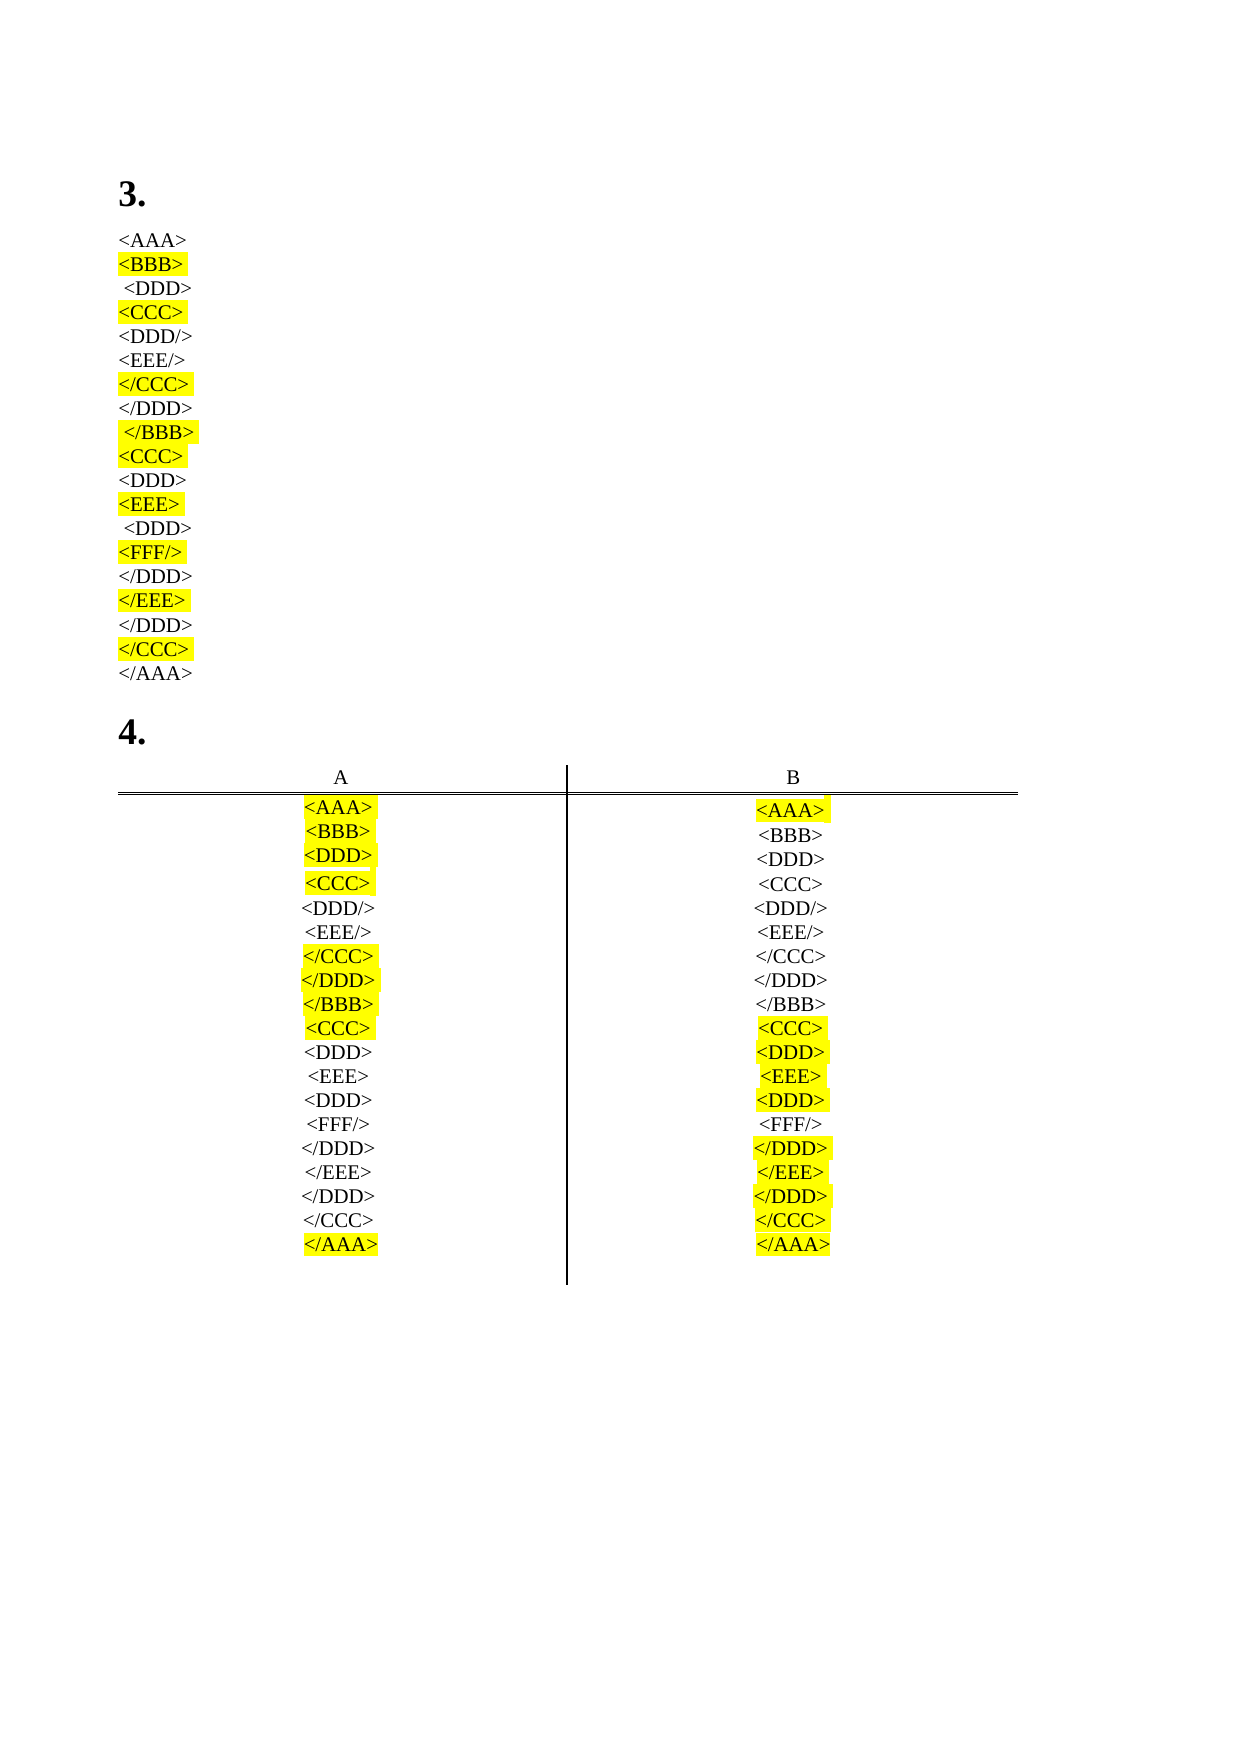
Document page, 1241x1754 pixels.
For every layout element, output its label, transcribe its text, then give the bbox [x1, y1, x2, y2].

subtitle 4. [118, 710, 1122, 753]
table_header B [568, 765, 1018, 792]
table_cell <AAA> <BBB> <DDD> <CCC> <DDD/> <EEE/> </CCC> </DDD> </BBB> <CCC> <DDD> <EEE> <DDD> <FFF/> </DDD> </EEE> </DDD> </CCC> </AAA> [118, 795, 566, 1285]
subtitle 3. [118, 172, 1122, 215]
table_header A [118, 765, 566, 792]
text <AAA> <BBB> <DDD> <CCC> <DDD/> <EEE/> </CCC> </DDD> </BBB> <CCC> <DDD> <EEE> <DDD> <FFF/> </DDD> </EEE> </DDD> </CCC> </AAA> [118, 227, 1122, 685]
table_cell <AAA> <BBB> <DDD> <CCC> <DDD/> <EEE/> </CCC> </DDD> </BBB> <CCC> <DDD> <EEE> <DDD> <FFF/> </DDD> </EEE> </DDD> </CCC> </AAA> [568, 795, 1018, 1285]
